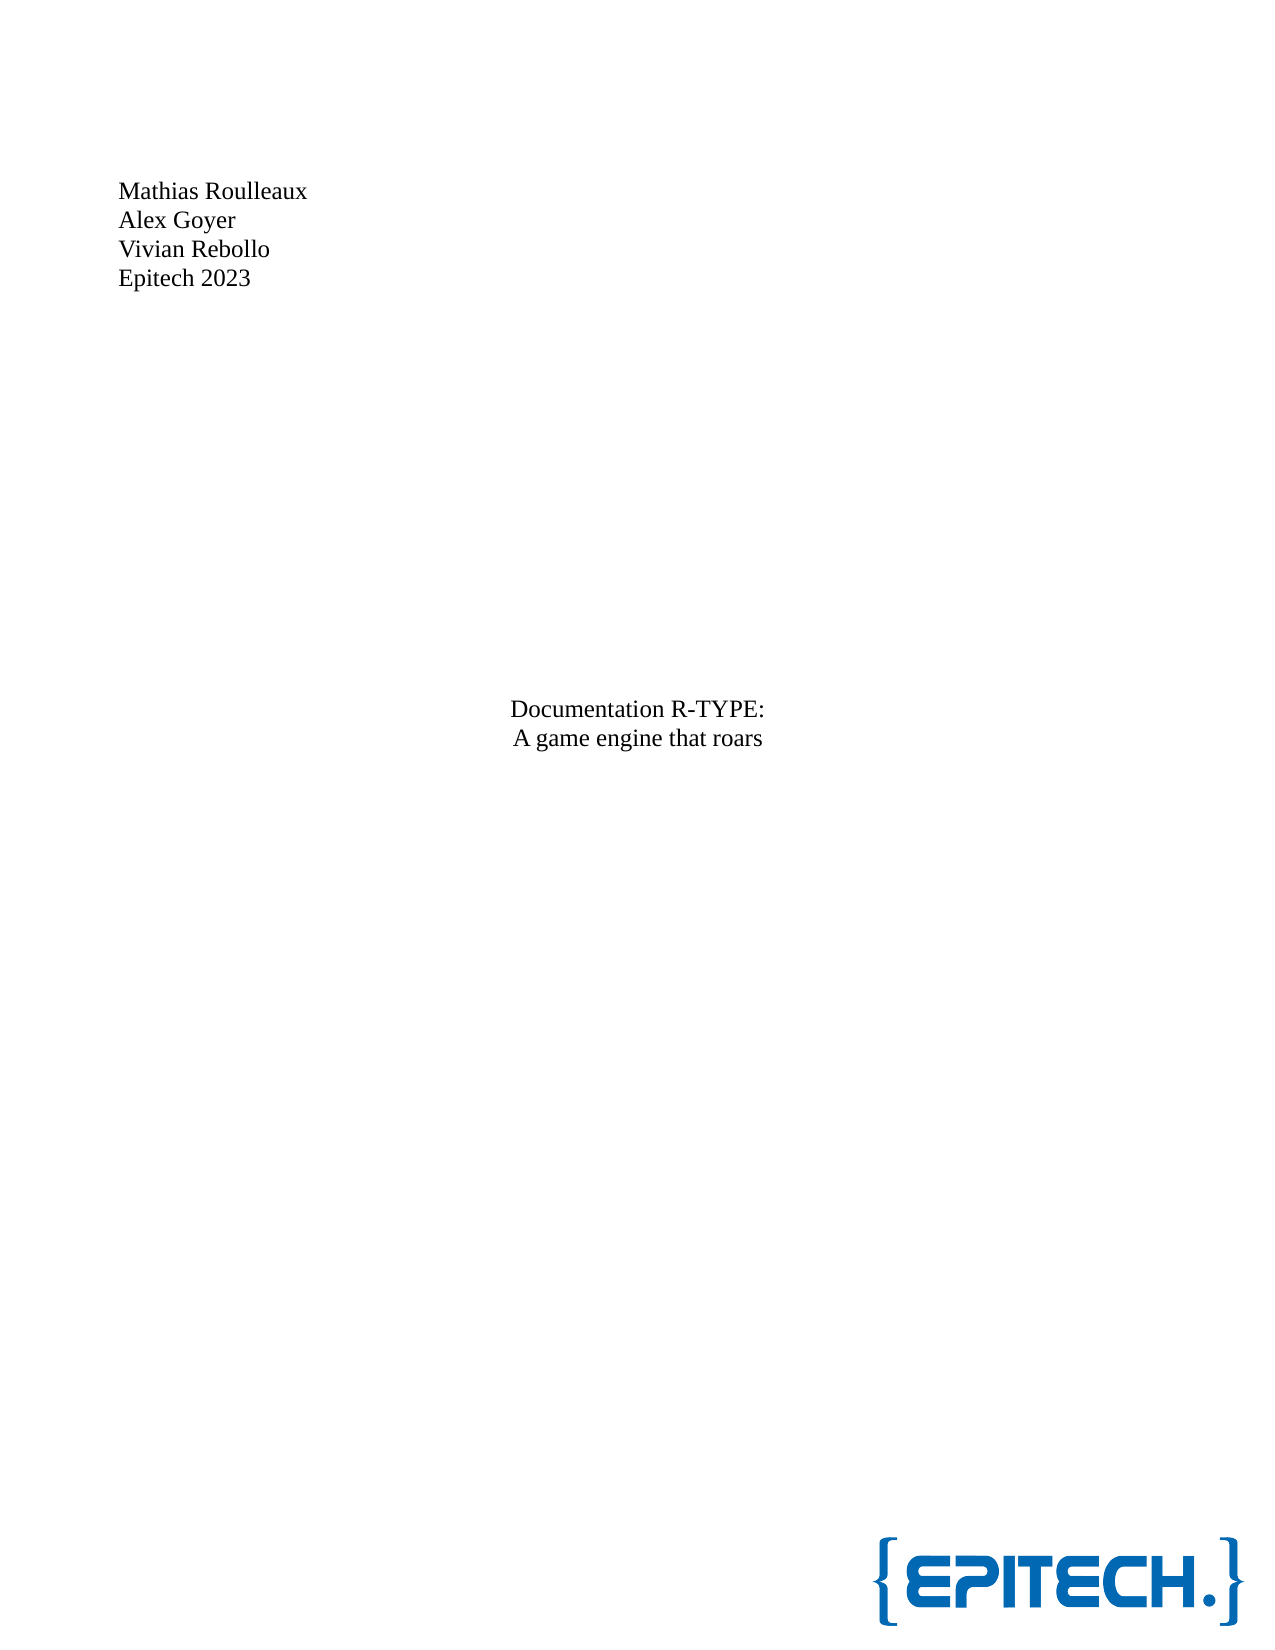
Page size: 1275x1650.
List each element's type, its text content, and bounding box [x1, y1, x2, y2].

picture [871, 1537, 1246, 1626]
text Mathias Roulleaux [118, 176, 1157, 205]
text Documentation R-TYPE: [118, 694, 1157, 723]
text A game engine that roars [118, 723, 1157, 751]
text Alex Goyer [118, 205, 1157, 234]
text Vivian Rebollo [118, 234, 1157, 263]
text Epitech 2023 [118, 263, 1157, 291]
